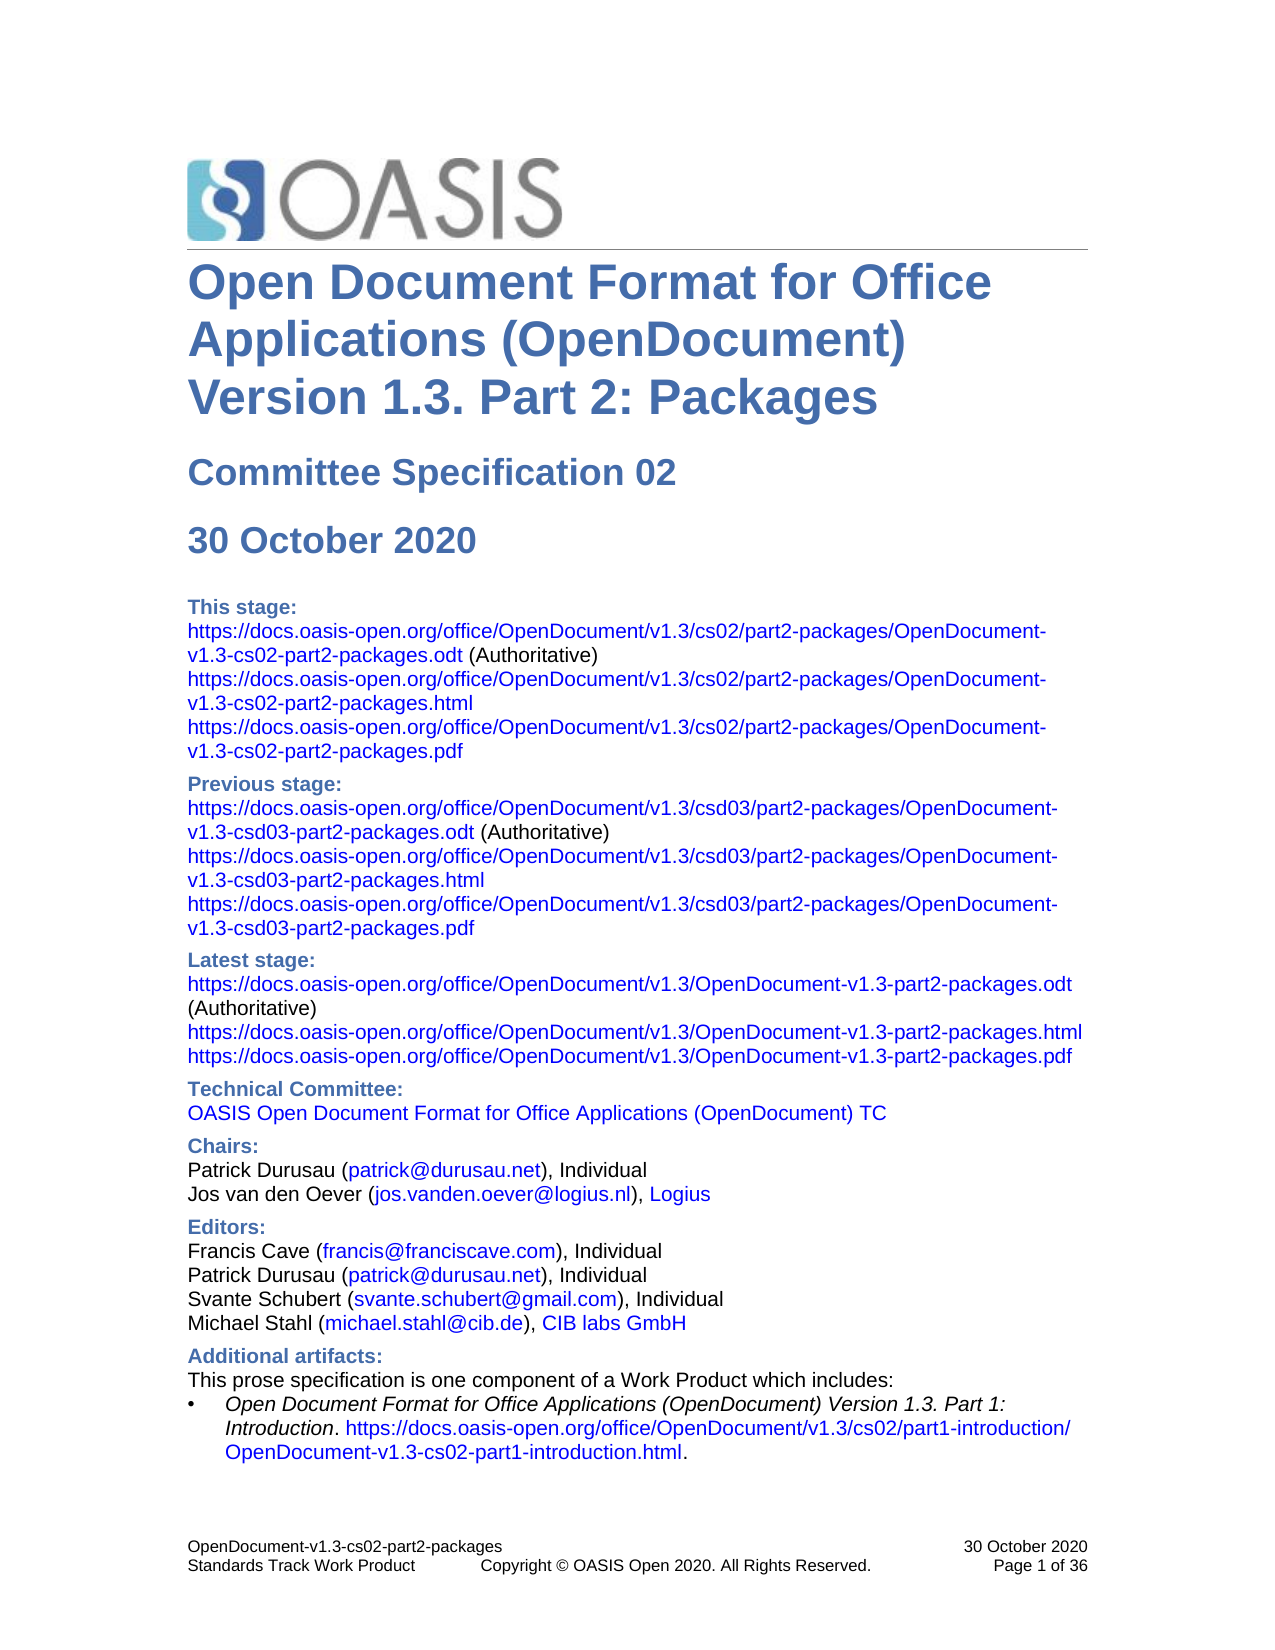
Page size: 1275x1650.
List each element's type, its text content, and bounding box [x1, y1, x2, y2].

title Svante Schubert (svante.schubert@gmail.com), Individual [187, 1287, 1088, 1311]
title Open Document Format for Office Applications (OpenDocument) Version 1.3. Part 2: Packages [187, 250, 1088, 425]
title https://docs.oasis-open.org/office/OpenDocument/v1.3/cs02/part2-packages/OpenDocument-v1.3-cs02-part2-packages.pdf [187, 715, 1088, 763]
title https://docs.oasis-open.org/office/OpenDocument/v1.3/OpenDocument-v1.3-part2-packages.odt (Authoritative) [187, 972, 1088, 1020]
title https://docs.oasis-open.org/office/OpenDocument/v1.3/cs02/part2-packages/OpenDocument-v1.3-cs02-part2-packages.odt (Authoritative) [187, 619, 1088, 667]
title https://docs.oasis-open.org/office/OpenDocument/v1.3/csd03/part2-packages/OpenDocument-v1.3-csd03-part2-packages.odt (Authoritative) [187, 796, 1088, 843]
title https://docs.oasis-open.org/office/OpenDocument/v1.3/cs02/part2-packages/OpenDocument-v1.3-cs02-part2-packages.html [187, 667, 1088, 715]
title This prose specification is one component of a Work Product which includes: [187, 1367, 1088, 1391]
title Technical Committee: [187, 1077, 1088, 1101]
title Patrick Durusau (patrick@durusau.net), Individual [187, 1263, 1088, 1287]
title Michael Stahl (michael.stahl@cib.de), CIB labs GmbH [187, 1311, 1088, 1334]
title https://docs.oasis-open.org/office/OpenDocument/v1.3/csd03/part2-packages/OpenDocument-v1.3-csd03-part2-packages.html [187, 843, 1088, 891]
title https://docs.oasis-open.org/office/OpenDocument/v1.3/OpenDocument-v1.3-part2-packages.pdf [187, 1044, 1088, 1068]
title https://docs.oasis-open.org/office/OpenDocument/v1.3/csd03/part2-packages/OpenDocument-v1.3-csd03-part2-packages.pdf [187, 891, 1088, 939]
title Previous stage: [187, 772, 1088, 796]
title Additional artifacts: [187, 1343, 1088, 1367]
title Latest stage: [187, 948, 1088, 972]
title OASIS Open Document Format for Office Applications (OpenDocument) TC [187, 1101, 1088, 1125]
title Jos van den Oever (jos.vanden.oever@logius.nl), Logius [187, 1182, 1088, 1206]
title Editors: [187, 1215, 1088, 1239]
subtitle Committee Specification 02 [187, 447, 1088, 493]
picture [187, 158, 563, 241]
list Open Document Format for Office Applications (OpenDocument) Version 1.3. Part 1: Introduction. https://docs.oasis-open.org/office/OpenDocument/v1.3/cs02/part1-introduction/OpenDocument-v1.3-cs02-part1-introduction.html. [187, 1391, 1088, 1463]
title Patrick Durusau (patrick@durusau.net), Individual [187, 1158, 1088, 1182]
title Chairs: [187, 1134, 1088, 1158]
subtitle 30 October 2020 [187, 515, 1088, 561]
title Francis Cave (francis@franciscave.com), Individual [187, 1239, 1088, 1263]
title https://docs.oasis-open.org/office/OpenDocument/v1.3/OpenDocument-v1.3-part2-packages.html [187, 1020, 1088, 1044]
title This stage: [187, 595, 1088, 619]
